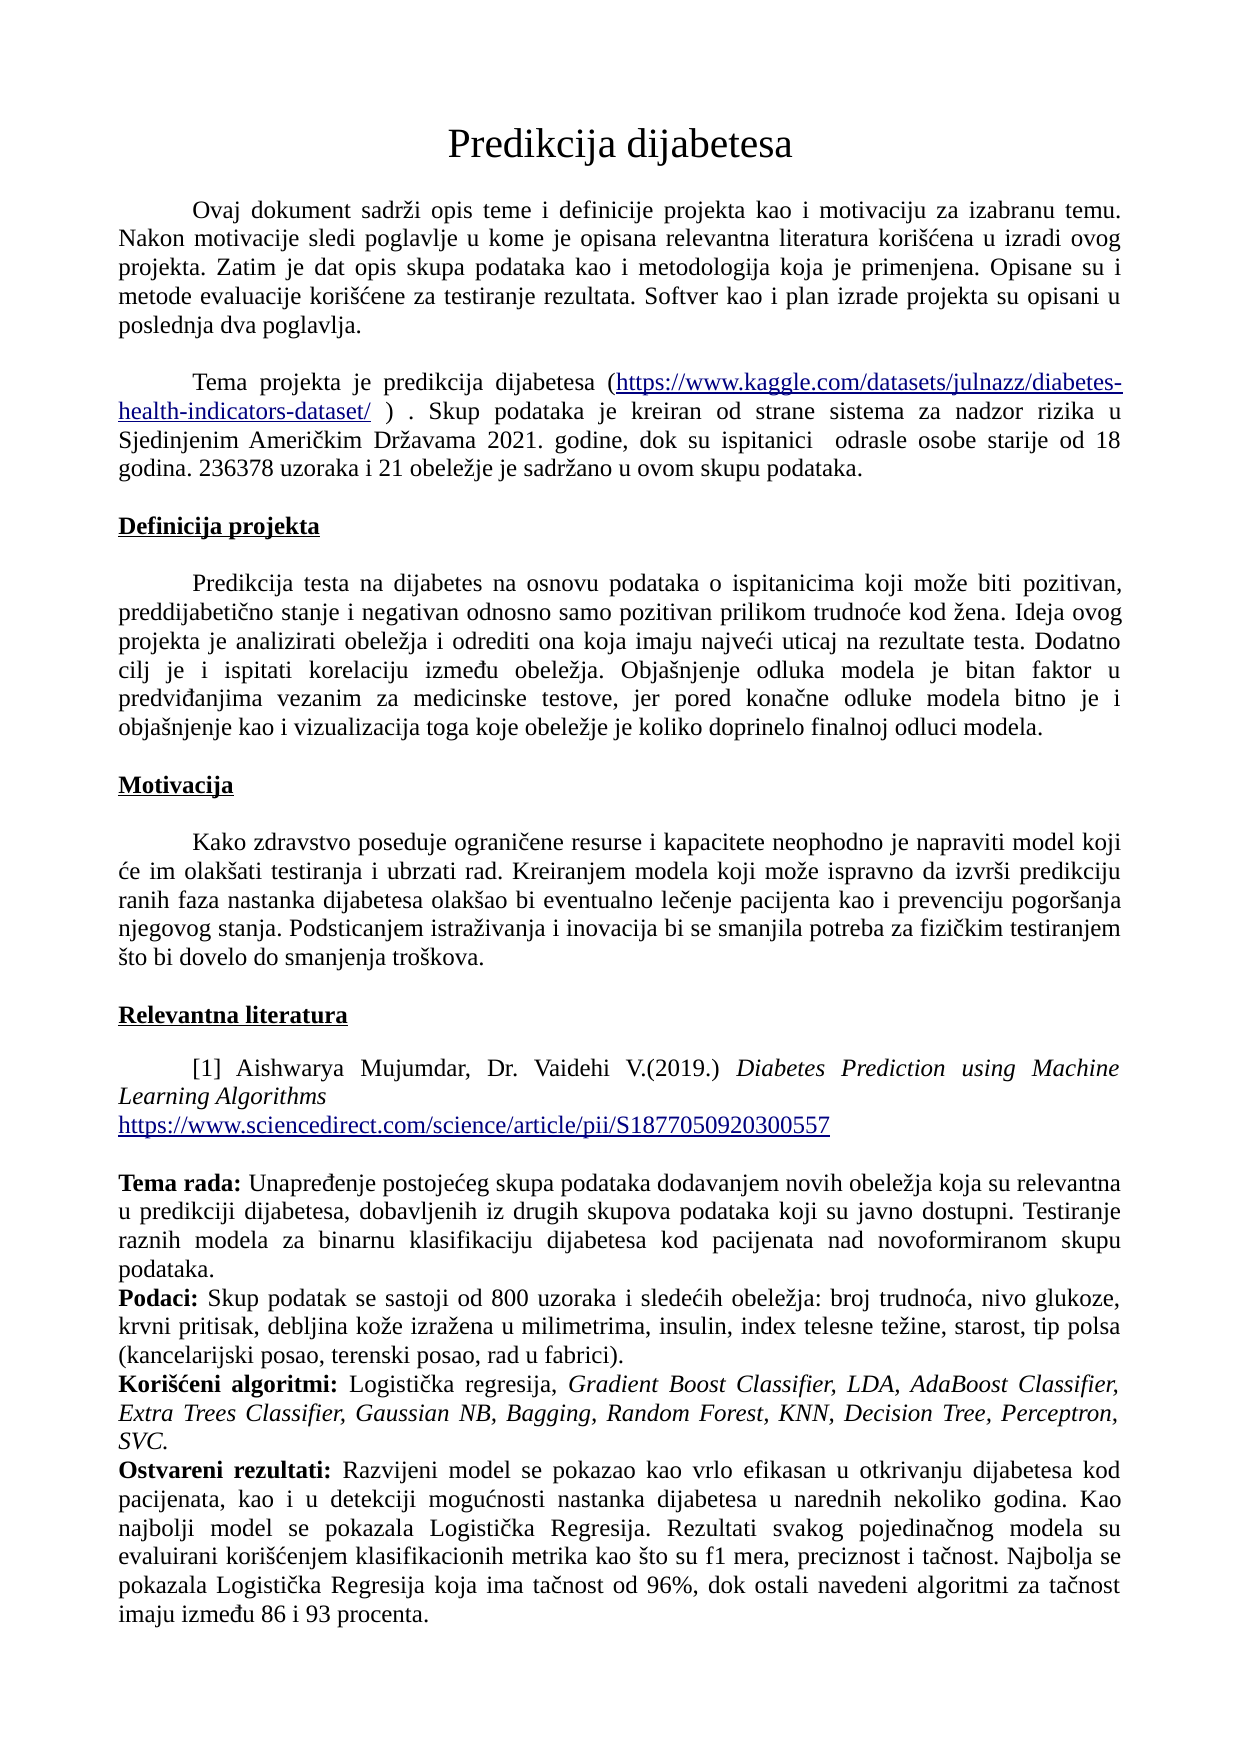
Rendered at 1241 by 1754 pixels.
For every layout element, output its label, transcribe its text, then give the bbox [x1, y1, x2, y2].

text Kako zdravstvo poseduje ograničene resurse i kapacitete neophodno je napraviti model koji će im olakšati testiranja i ubrzati rad. Kreiranjem modela koji može ispravno da izvrši predikciju ranih faza nastanka dijabetesa olakšao bi eventualno lečenje pacijenta kao i prevenciju pogoršanja njegovog stanja. Podsticanjem istraživanja i inovacija bi se smanjila potreba za fizičkim testiranjem što bi dovelo do smanjenja troškova. [118, 827, 1122, 971]
text Motivacija [118, 770, 1122, 798]
text Relevantna literatura [118, 1000, 1122, 1028]
text Ostvareni rezultati: Razvijeni model se pokazao kao vrlo efikasan u otkrivanju dijabetesa kod pacijenata, kao i u detekciji mogućnosti nastanka dijabetesa u narednih nekoliko godina. Kao najbolji model se pokazala Logistička Regresija. Rezultati svakog pojedinačnog modela su evaluirani korišćenjem klasifikacionih metrika kao što su f1 mera, preciznost i tačnost. Najbolja se pokazala Logistička Regresija koja ima tačnost od 96%, dok ostali navedeni algoritmi za tačnost imaju između 86 i 93 procenta. [118, 1455, 1122, 1628]
text https://www.sciencedirect.com/science/article/pii/S1877050920300557 [118, 1110, 1122, 1139]
text Podaci: Skup podatak se sastoji od 800 uzoraka i sledećih obeležja: broj trudnoća, nivo glukoze, krvni pritisak, debljina kože izražena u milimetrima, insulin, index telesne težine, starost, tip polsa (kancelarijski posao, terenski posao, rad u fabrici). [118, 1283, 1122, 1369]
text [1] Aishwarya Mujumdar, Dr. Vaidehi V.(2019.) Diabetes Prediction using Machine Learning Algorithms [118, 1053, 1122, 1110]
text Tema rada: Unapređenje postojećeg skupa podataka dodavanjem novih obeležja koja su relevantna u predikciji dijabetesa, dobavljenih iz drugih skupova podataka koji su javno dostupni. Testiranje raznih modela za binarnu klasifikaciju dijabetesa kod pacijenata nad novoformiranom skupu podataka. [118, 1168, 1122, 1283]
text Predikcija testa na dijabetes na osnovu podataka o ispitanicima koji može biti pozitivan, preddijabetično stanje i negativan odnosno samo pozitivan prilikom trudnoće kod žena. Ideja ovog projekta je analizirati obeležja i odrediti ona koja imaju najveći uticaj na rezultate testa. Dodatno cilj je i ispitati korelaciju između obeležja. Objašnjenje odluka modela je bitan faktor u predviđanjima vezanim za medicinske testove, jer pored konačne odluke modela bitno je i objašnjenje kao i vizualizacija toga koje obeležje je koliko doprinelo finalnoj odluci modela. [118, 568, 1122, 741]
text Ovaj dokument sadrži opis teme i definicije projekta kao i motivaciju za izabranu temu. Nakon motivacije sledi poglavlje u kome je opisana relevantna literatura korišćena u izradi ovog projekta. Zatim je dat opis skupa podataka kao i metodologija koja je primenjena. Opisane su i metode evaluacije korišćene za testiranje rezultata. Softver kao i plan izrade projekta su opisani u poslednja dva poglavlja. [118, 195, 1122, 338]
text Predikcija dijabetesa [118, 118, 1122, 166]
text Definicija projekta [118, 511, 1122, 540]
text Tema projekta je predikcija dijabetesa (https://www.kaggle.com/datasets/julnazz/diabetes-health-indicators-dataset/ ) . Skup podataka je kreiran od strane sistema za nadzor rizika u Sjedinjenim Američkim Državama 2021. godine, dok su ispitanici odrasle osobe starije od 18 godina. 236378 uzoraka i 21 obeležje je sadržano u ovom skupu podataka. [118, 367, 1122, 482]
text Korišćeni algoritmi: Logistička regresija, Gradient Boost Classifier, LDA, AdaBoost Classifier, Extra Trees Classifier, Gaussian NB, Bagging, Random Forest, KNN, Decision Tree, Perceptron, SVC. [118, 1369, 1122, 1455]
